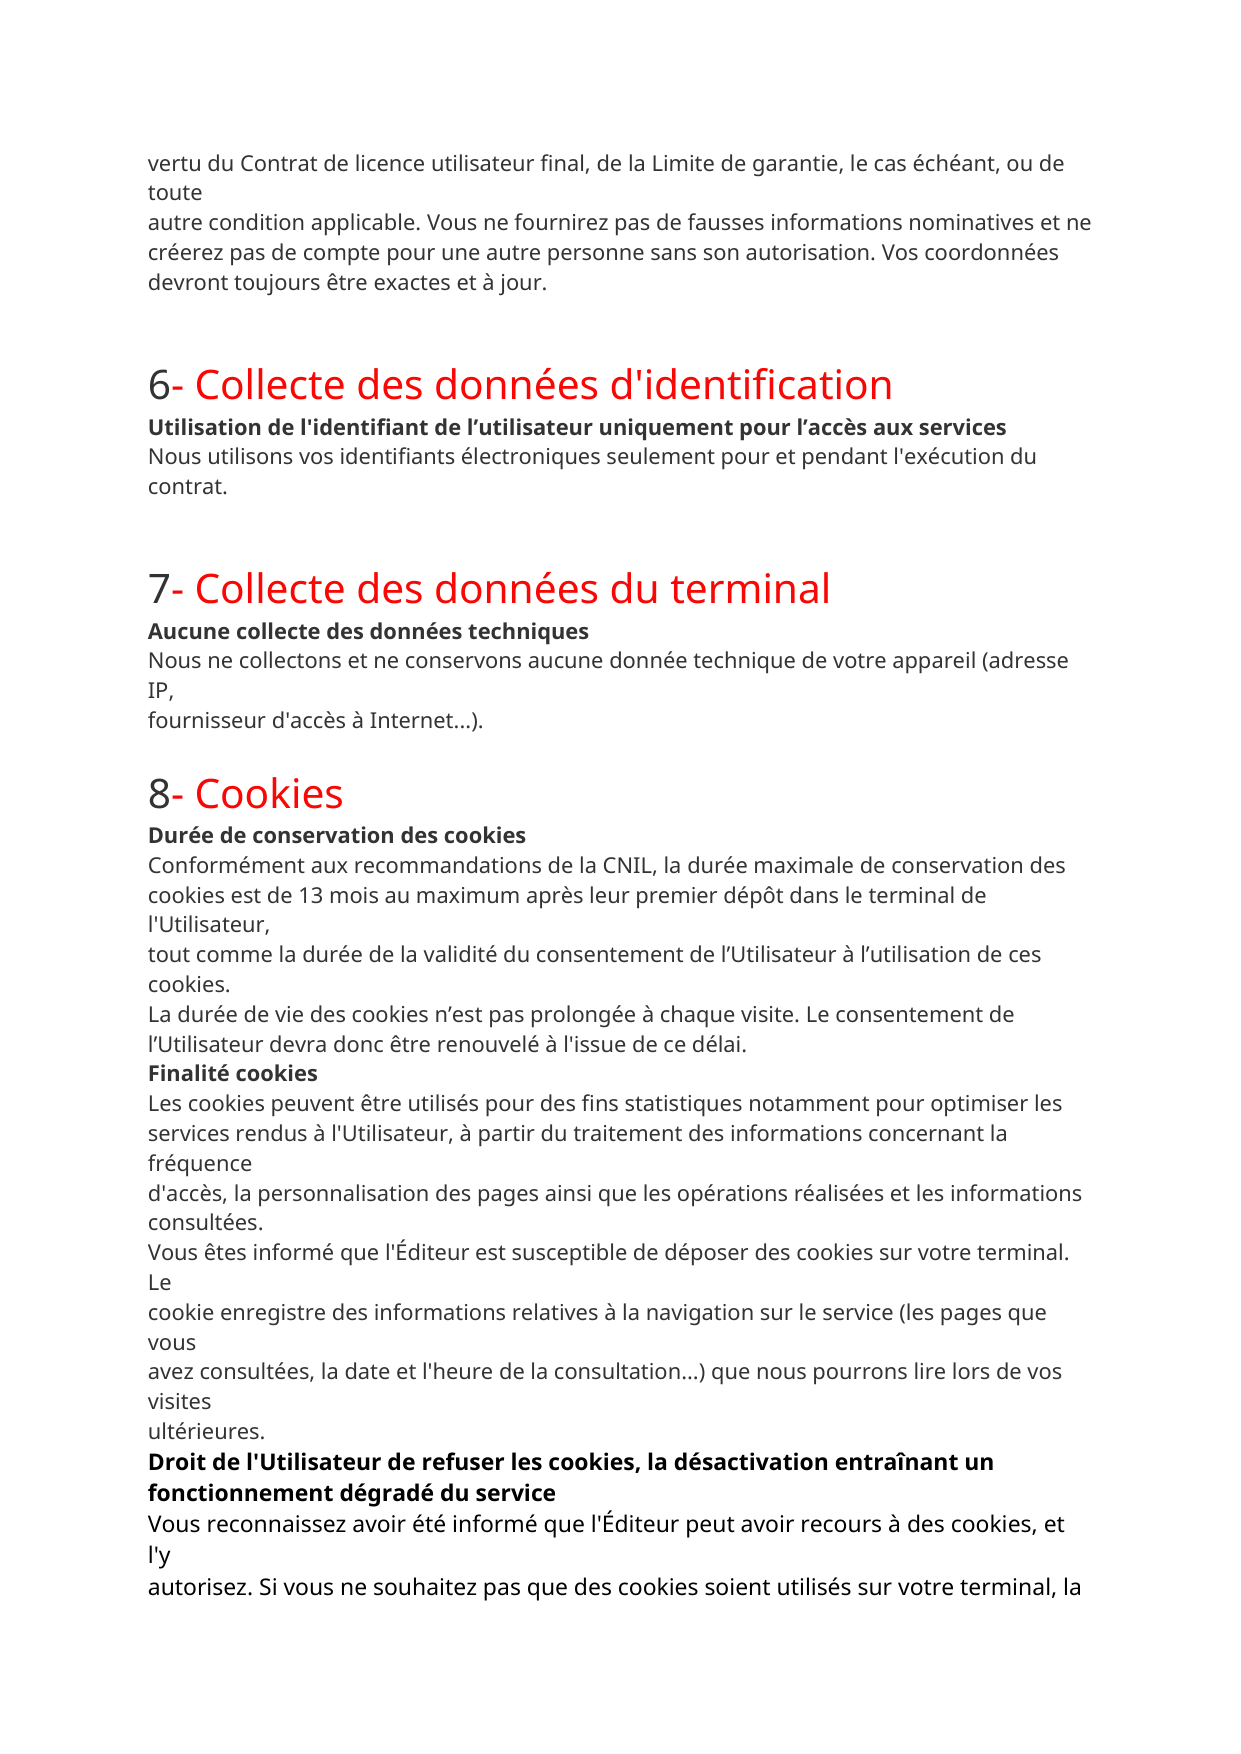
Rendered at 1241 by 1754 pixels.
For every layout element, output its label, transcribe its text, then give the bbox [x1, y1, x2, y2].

text Les cookies peuvent être utilisés pour des fins statistiques notamment pour optimiser les [148, 1088, 1093, 1118]
text 8- Cookies [148, 765, 1093, 820]
text fonctionnement dégradé du service [148, 1477, 1093, 1508]
text devront toujours être exactes et à jour. [148, 267, 1093, 297]
text Finalité cookies [148, 1058, 1093, 1088]
text tout comme la durée de la validité du consentement de l’Utilisateur à l’utilisation de ces cookies. [148, 939, 1093, 999]
text Conformément aux recommandations de la CNIL, la durée maximale de conservation des [148, 850, 1093, 879]
text cookies est de 13 mois au maximum après leur premier dépôt dans le terminal de l'Utilisateur, [148, 879, 1093, 939]
text autorisez. Si vous ne souhaitez pas que des cookies soient utilisés sur votre terminal, la [148, 1571, 1093, 1602]
text Durée de conservation des cookies [148, 820, 1093, 850]
text Droit de l'Utilisateur de refuser les cookies, la désactivation entraînant un [148, 1446, 1093, 1477]
text consultées. [148, 1207, 1093, 1237]
text ultérieures. [148, 1416, 1093, 1446]
text Vous reconnaissez avoir été informé que l'Éditeur peut avoir recours à des cookies, et l'y [148, 1508, 1093, 1571]
text 7- Collecte des données du terminal [148, 560, 1093, 616]
text vertu du Contrat de licence utilisateur final, de la Limite de garantie, le cas échéant, ou de toute [148, 148, 1093, 207]
text Vous êtes informé que l'Éditeur est susceptible de déposer des cookies sur votre terminal. Le [148, 1237, 1093, 1297]
text créerez pas de compte pour une autre personne sans son autorisation. Vos coordonnées [148, 237, 1093, 267]
text La durée de vie des cookies n’est pas prolongée à chaque visite. Le consentement de [148, 999, 1093, 1028]
text autre condition applicable. Vous ne fournirez pas de fausses informations nominatives et ne [148, 207, 1093, 237]
text fournisseur d'accès à Internet...). [148, 705, 1093, 735]
text d'accès, la personnalisation des pages ainsi que les opérations réalisées et les informations [148, 1177, 1093, 1207]
text avez consultées, la date et l'heure de la consultation...) que nous pourrons lire lors de vos visites [148, 1356, 1093, 1416]
text Aucune collecte des données techniques [148, 616, 1093, 646]
text 6- Collecte des données d'identification [148, 356, 1093, 411]
text services rendus à l'Utilisateur, à partir du traitement des informations concernant la fréquence [148, 1118, 1093, 1177]
text Nous ne collectons et ne conservons aucune donnée technique de votre appareil (adresse IP, [148, 646, 1093, 705]
text Utilisation de l'identifiant de l’utilisateur uniquement pour l’accès aux services [148, 411, 1093, 441]
text Nous utilisons vos identifiants électroniques seulement pour et pendant l'exécution du contrat. [148, 441, 1093, 501]
text l’Utilisateur devra donc être renouvelé à l'issue de ce délai. [148, 1028, 1093, 1058]
text cookie enregistre des informations relatives à la navigation sur le service (les pages que vous [148, 1297, 1093, 1356]
